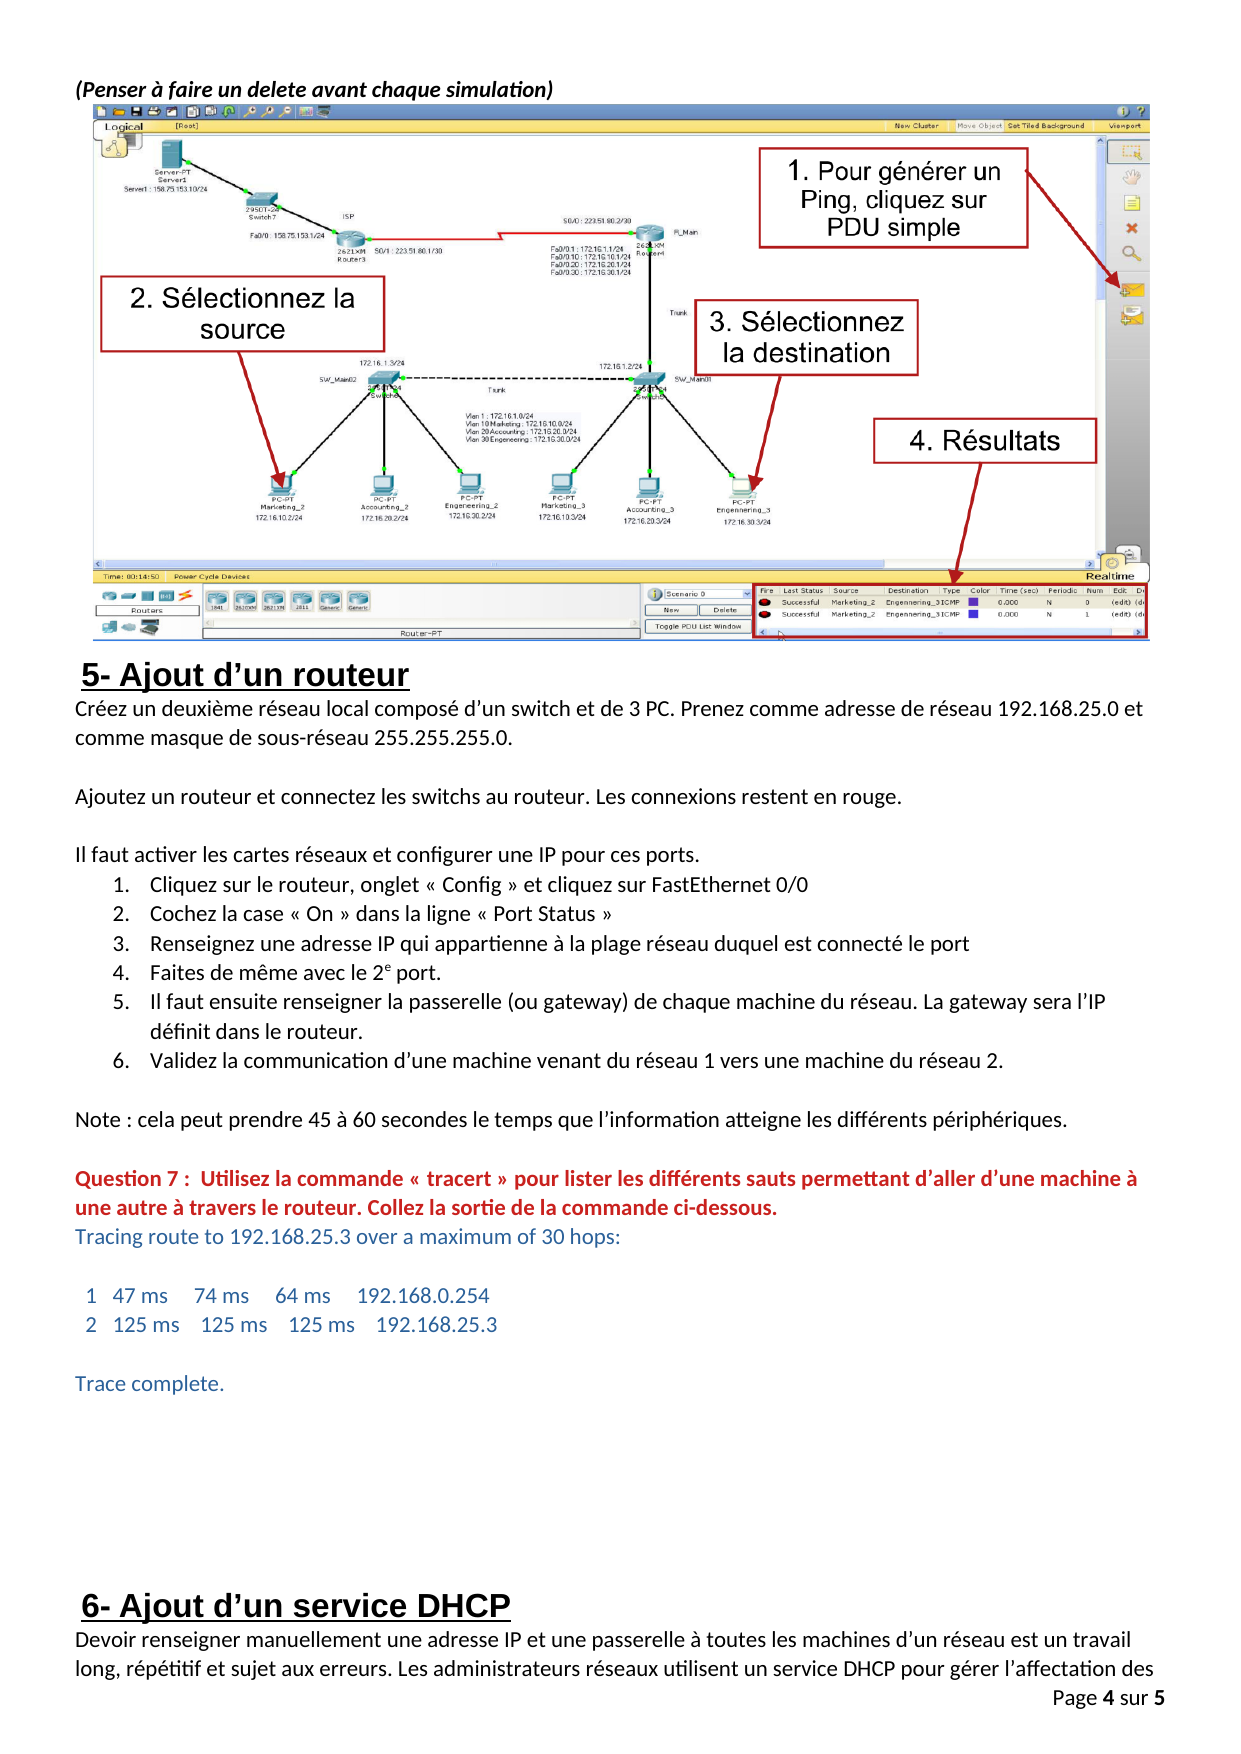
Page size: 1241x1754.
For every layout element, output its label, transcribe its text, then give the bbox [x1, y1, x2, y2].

picture [75, 75, 1183, 625]
text Question 7 : Utilisez la commande « tracert » pour lister les différents sauts permettant d’aller d’une machine à une autre à travers le routeur. Collez la sortie de la commande ci-dessous. [75, 1134, 1165, 1192]
text Devoir renseigner manuellement une adresse IP et une passerelle à toutes les machines d’un réseau est un travail long, répétitif et sujet aux erreurs. Les administrateurs réseaux utilisent un service DHCP pour gérer l’affectation des [75, 1595, 1165, 1653]
list Il faut ensuite renseigner la passerelle (ou gateway) de chaque machine du réseau. La gateway sera l’IP définit dans le routeur. [112, 958, 1165, 1016]
list Cochez la case « On » dans la ligne « Port Status » [112, 870, 1165, 898]
text 2 125 ms 125 ms 125 ms 192.168.25.3 [75, 1281, 1165, 1309]
list Cliquez sur le routeur, onglet « Config » et cliquez sur FastEthernet 0/0 [112, 841, 1165, 869]
text Note : cela peut prendre 45 à 60 secondes le temps que l’information atteigne les différents périphériques. [75, 1076, 1165, 1104]
list Faites de même avec le 2e port. [112, 929, 1165, 957]
text adresses IP, passerelles et des serveurs DNS. [75, 1654, 1165, 1682]
text Trace complete. [75, 1340, 1165, 1368]
text Il faut activer les cartes réseaux et configurer une IP pour ces ports. [75, 811, 1165, 839]
list Renseignez une adresse IP qui appartienne à la plage réseau duquel est connecté le port [112, 899, 1165, 927]
text Ajoutez un routeur et connectez les switchs au routeur. Les connexions restent en rouge. [75, 752, 1165, 781]
text Tracing route to 192.168.25.3 over a maximum of 30 hops: [75, 1193, 1165, 1221]
text 6- Ajout d’un service DHCP [81, 1557, 1165, 1595]
list Validez la communication d’une machine venant du réseau 1 vers une machine du réseau 2. [112, 1017, 1165, 1045]
text Créez un deuxième réseau local composé d’un switch et de 3 PC. Prenez comme adresse de réseau 192.168.25.0 et comme masque de sous-réseau 255.255.255.0. [75, 664, 1165, 722]
text 1 47 ms 74 ms 64 ms 192.168.0.254 [75, 1252, 1165, 1280]
text 5- Ajout d’un routeur [81, 626, 1165, 664]
